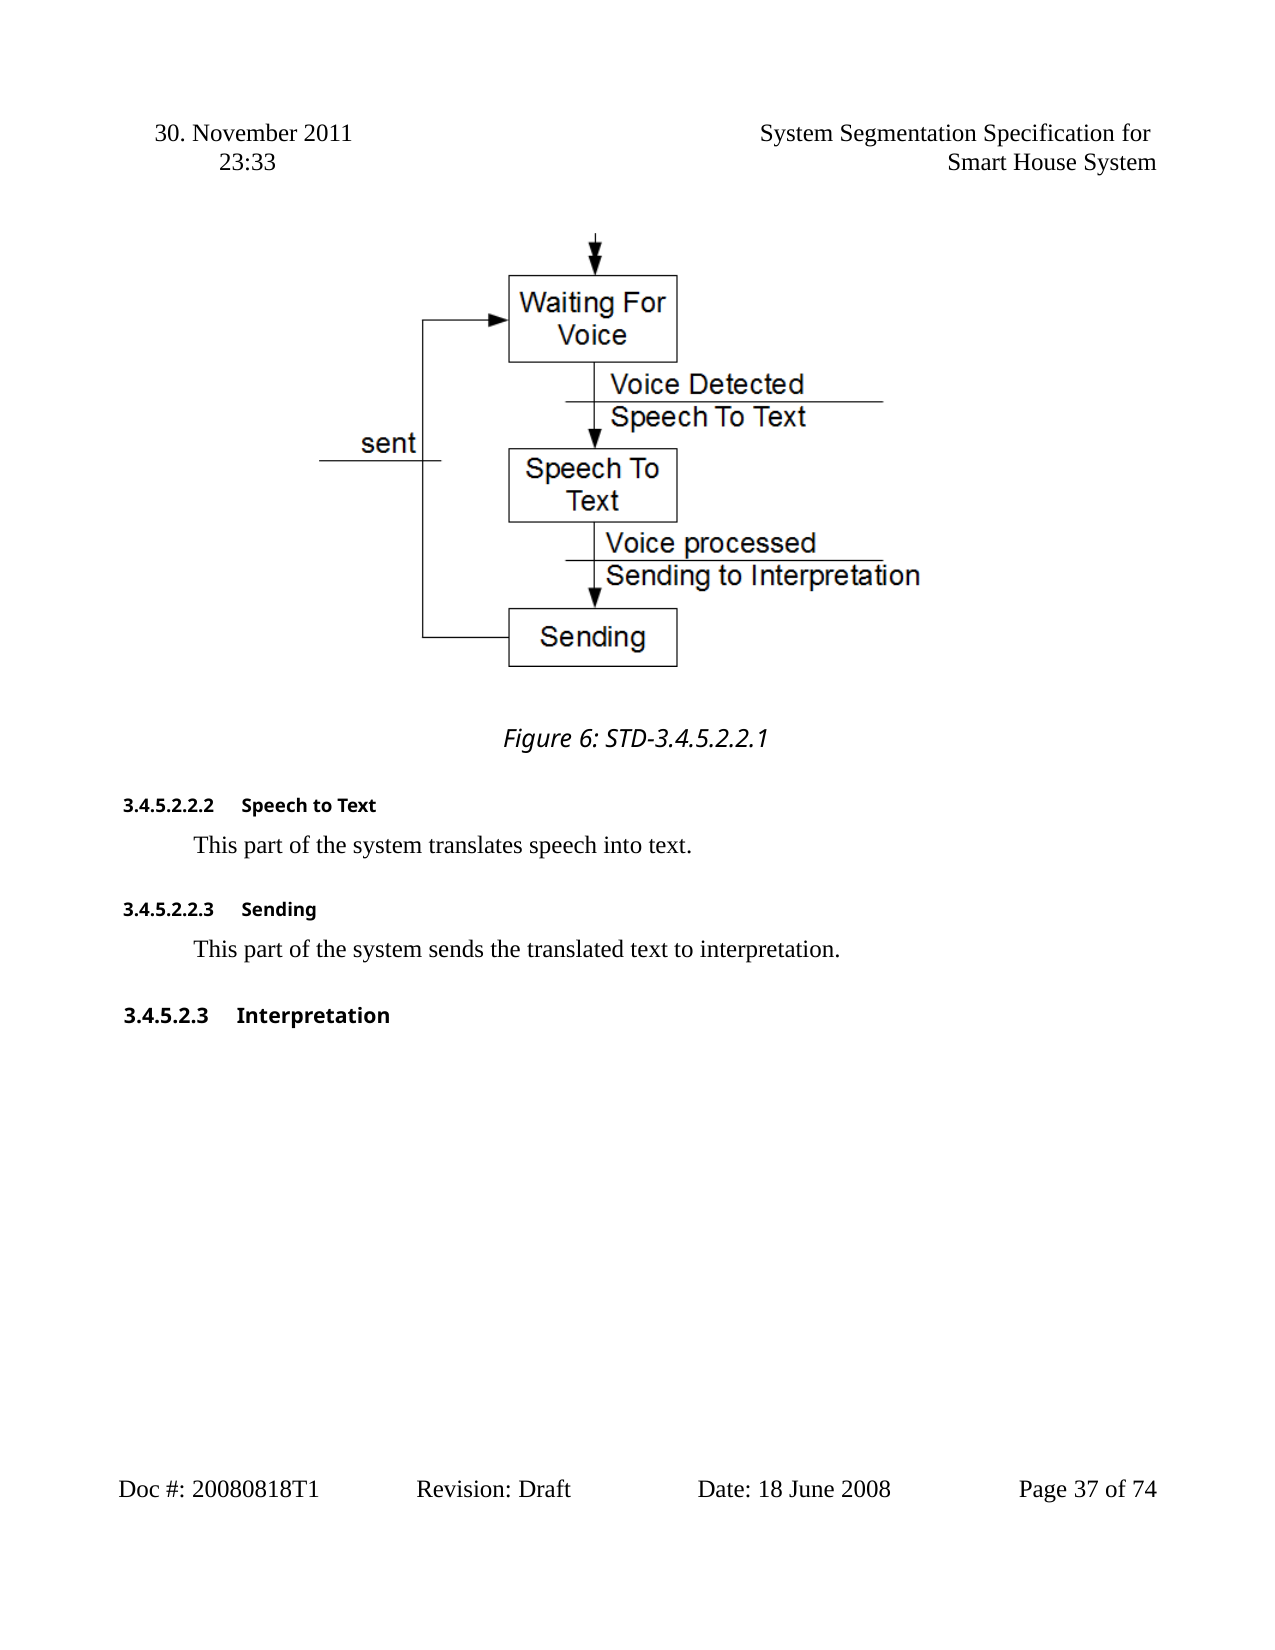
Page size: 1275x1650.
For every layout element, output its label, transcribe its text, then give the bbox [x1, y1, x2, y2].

text This part of the system sends the translated text to interpretation. [118, 934, 1157, 963]
text Figure 6: STD-3.4.5.2.2.1 [118, 720, 1157, 754]
subtitle Sending [118, 896, 1157, 922]
picture [319, 233, 956, 667]
subtitle Speech to Text [118, 792, 1157, 817]
subtitle Interpretation [118, 1001, 1157, 1029]
text This part of the system translates speech into text. [118, 830, 1157, 859]
